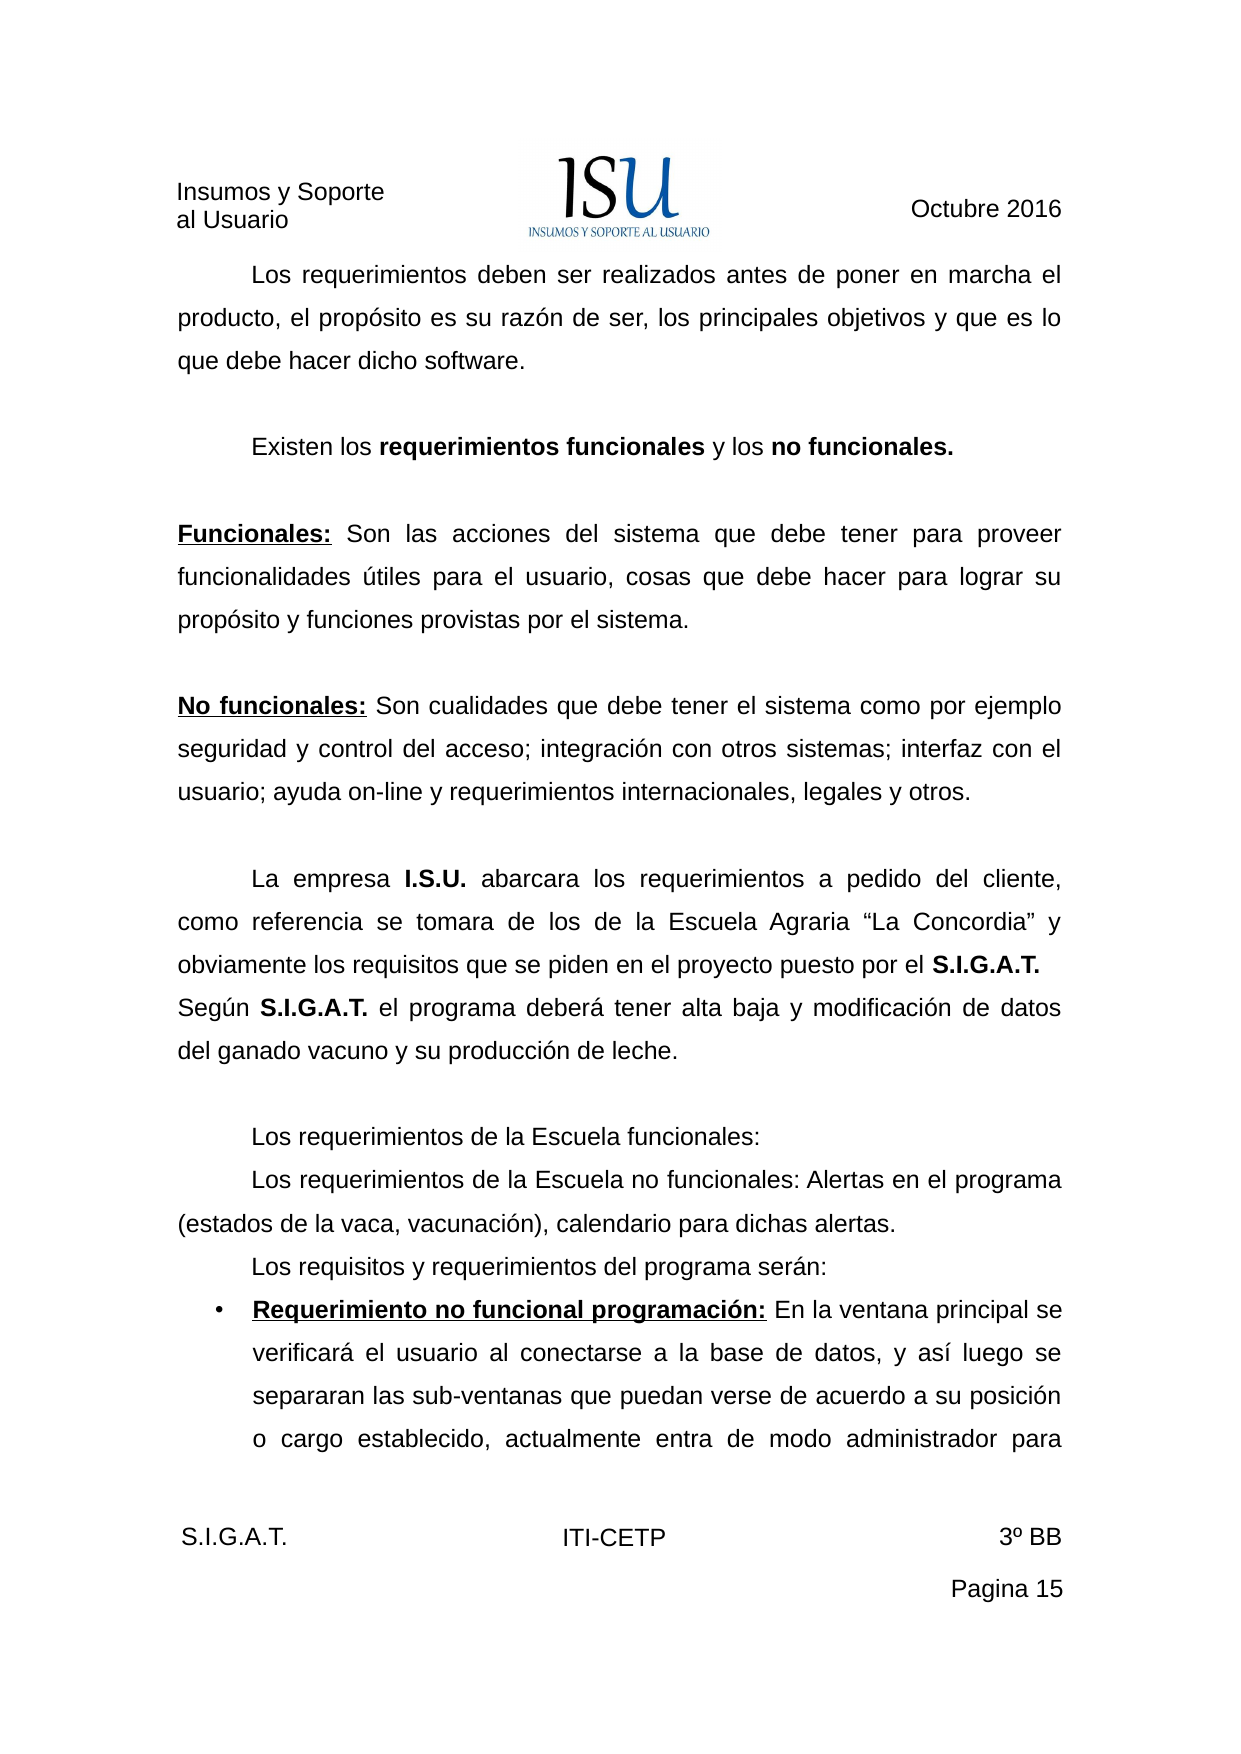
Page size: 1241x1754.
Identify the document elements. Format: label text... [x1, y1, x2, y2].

list Requerimiento no funcional programación: En la ventana principal se verificará el usuario al conectarse a la base de datos, y así luego se separaran las sub-ventanas que puedan verse de acuerdo a su posición o cargo establecido, actualmente entra de modo administrador para [215, 1295, 1063, 1453]
text Los requerimientos de la Escuela funcionales: [177, 1122, 1063, 1151]
text Los requerimientos de la Escuela no funcionales: Alertas en el programa (estados de la vaca, vacunación), calendario para dichas alertas. [177, 1165, 1063, 1237]
text La empresa I.S.U. abarcara los requerimientos a pedido del cliente, como referencia se tomara de los de la Escuela Agraria “La Concordia” y obviamente los requisitos que se piden en el proyecto puesto por el S.I.G.A.T. [177, 863, 1063, 978]
text No funcionales: Son cualidades que debe tener el sistema como por ejemplo seguridad y control del acceso; integración con otros sistemas; interfaz con el usuario; ayuda on-line y requerimientos internacionales, legales y otros. [177, 691, 1063, 806]
text Existen los requerimientos funcionales y los no funcionales. [177, 432, 1063, 461]
text Según S.I.G.A.T. el programa deberá tener alta baja y modificación de datos del ganado vacuno y su producción de leche. [177, 993, 1063, 1065]
text Funcionales: Son las acciones del sistema que debe tener para proveer funcionalidades útiles para el usuario, cosas que debe hacer para lograr su propósito y funciones provistas por el sistema. [177, 518, 1063, 633]
text Los requisitos y requerimientos del programa serán: [177, 1252, 1063, 1280]
picture [517, 138, 723, 252]
text Los requerimientos deben ser realizados antes de poner en marcha el producto, el propósito es su razón de ser, los principales objetivos y que es lo que debe hacer dicho software. [177, 260, 1063, 375]
